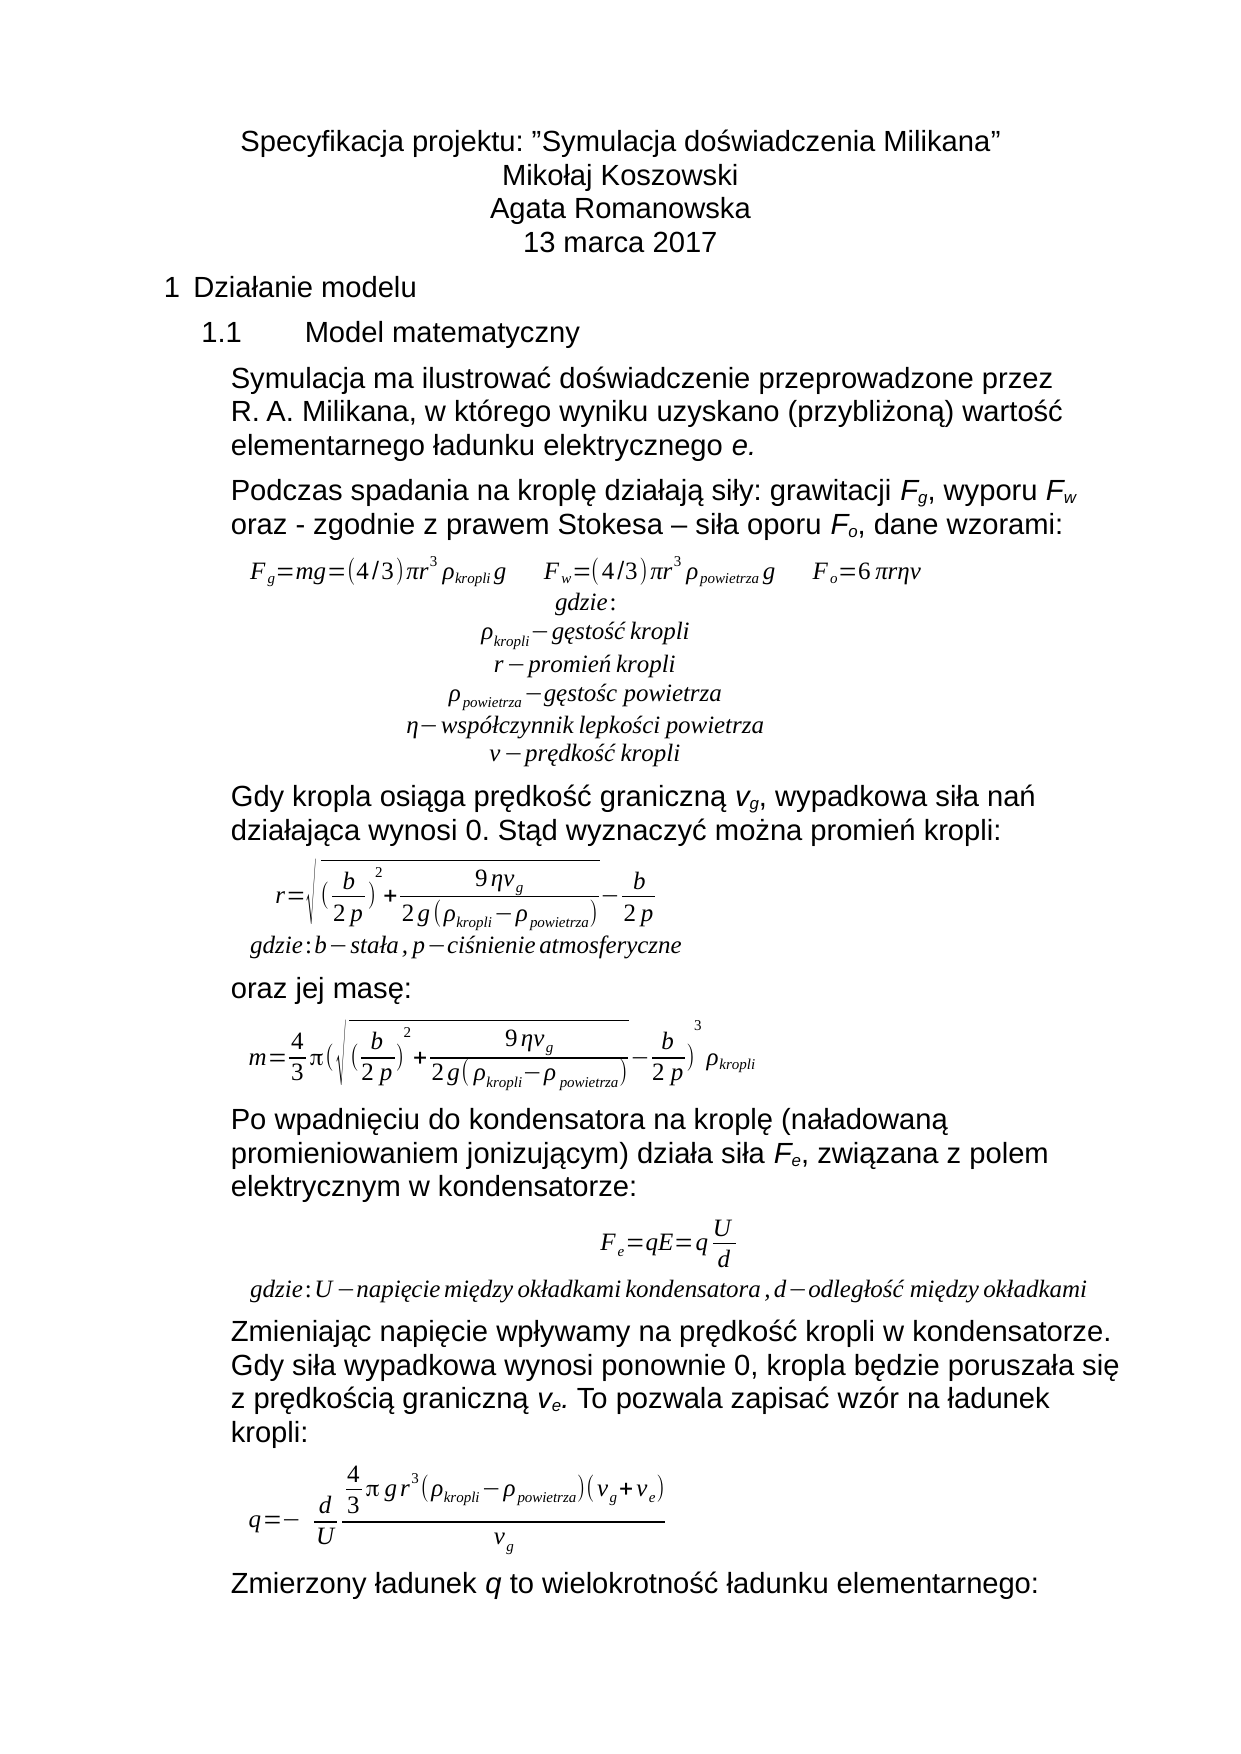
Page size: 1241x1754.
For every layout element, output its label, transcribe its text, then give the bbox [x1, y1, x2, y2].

list Symulacja ma ilustrować doświadczenie przeprowadzone przez R. A. Milikana, w którego wyniku uzyskano (przybliżoną) wartość elementarnego ładunku elektrycznego e. [193, 361, 1122, 462]
list Zmieniając napięcie wpływamy na prędkość kropli w kondensatorze. Gdy siła wypadkowa wynosi ponownie 0, kropla będzie poruszała się z prędkością graniczną ve. To pozwala zapisać wzór na ładunek kropli: [193, 1314, 1122, 1448]
list Podczas spadania na kroplę działają siły: grawitacji Fg, wyporu Fw oraz - zgodnie z prawem Stokesa – siła oporu Fo, dane wzorami: [193, 473, 1122, 541]
list Po wpadnięciu do kondensatora na kroplę (naładowaną promieniowaniem jonizującym) działa siła Fe, związana z polem elektrycznym w kondensatorze: [193, 1102, 1122, 1203]
list oraz jej masę: [193, 971, 1122, 1005]
list Działanie modelu [156, 270, 1122, 304]
list Zmierzony ładunek q to wielokrotność ładunku elementarnego: [193, 1566, 1122, 1600]
list Model matematyczny [193, 316, 1122, 349]
list Gdy kropla osiąga prędkość graniczną vg, wypadkowa siła nań działająca wynosi 0. Stąd wyznaczyć można promień kropli: [193, 779, 1122, 847]
text Specyfikacja projektu: ”Symulacja doświadczenia Milikana” Mikołaj Koszowski Agata Romanowska 13 marca 2017 [118, 124, 1122, 258]
